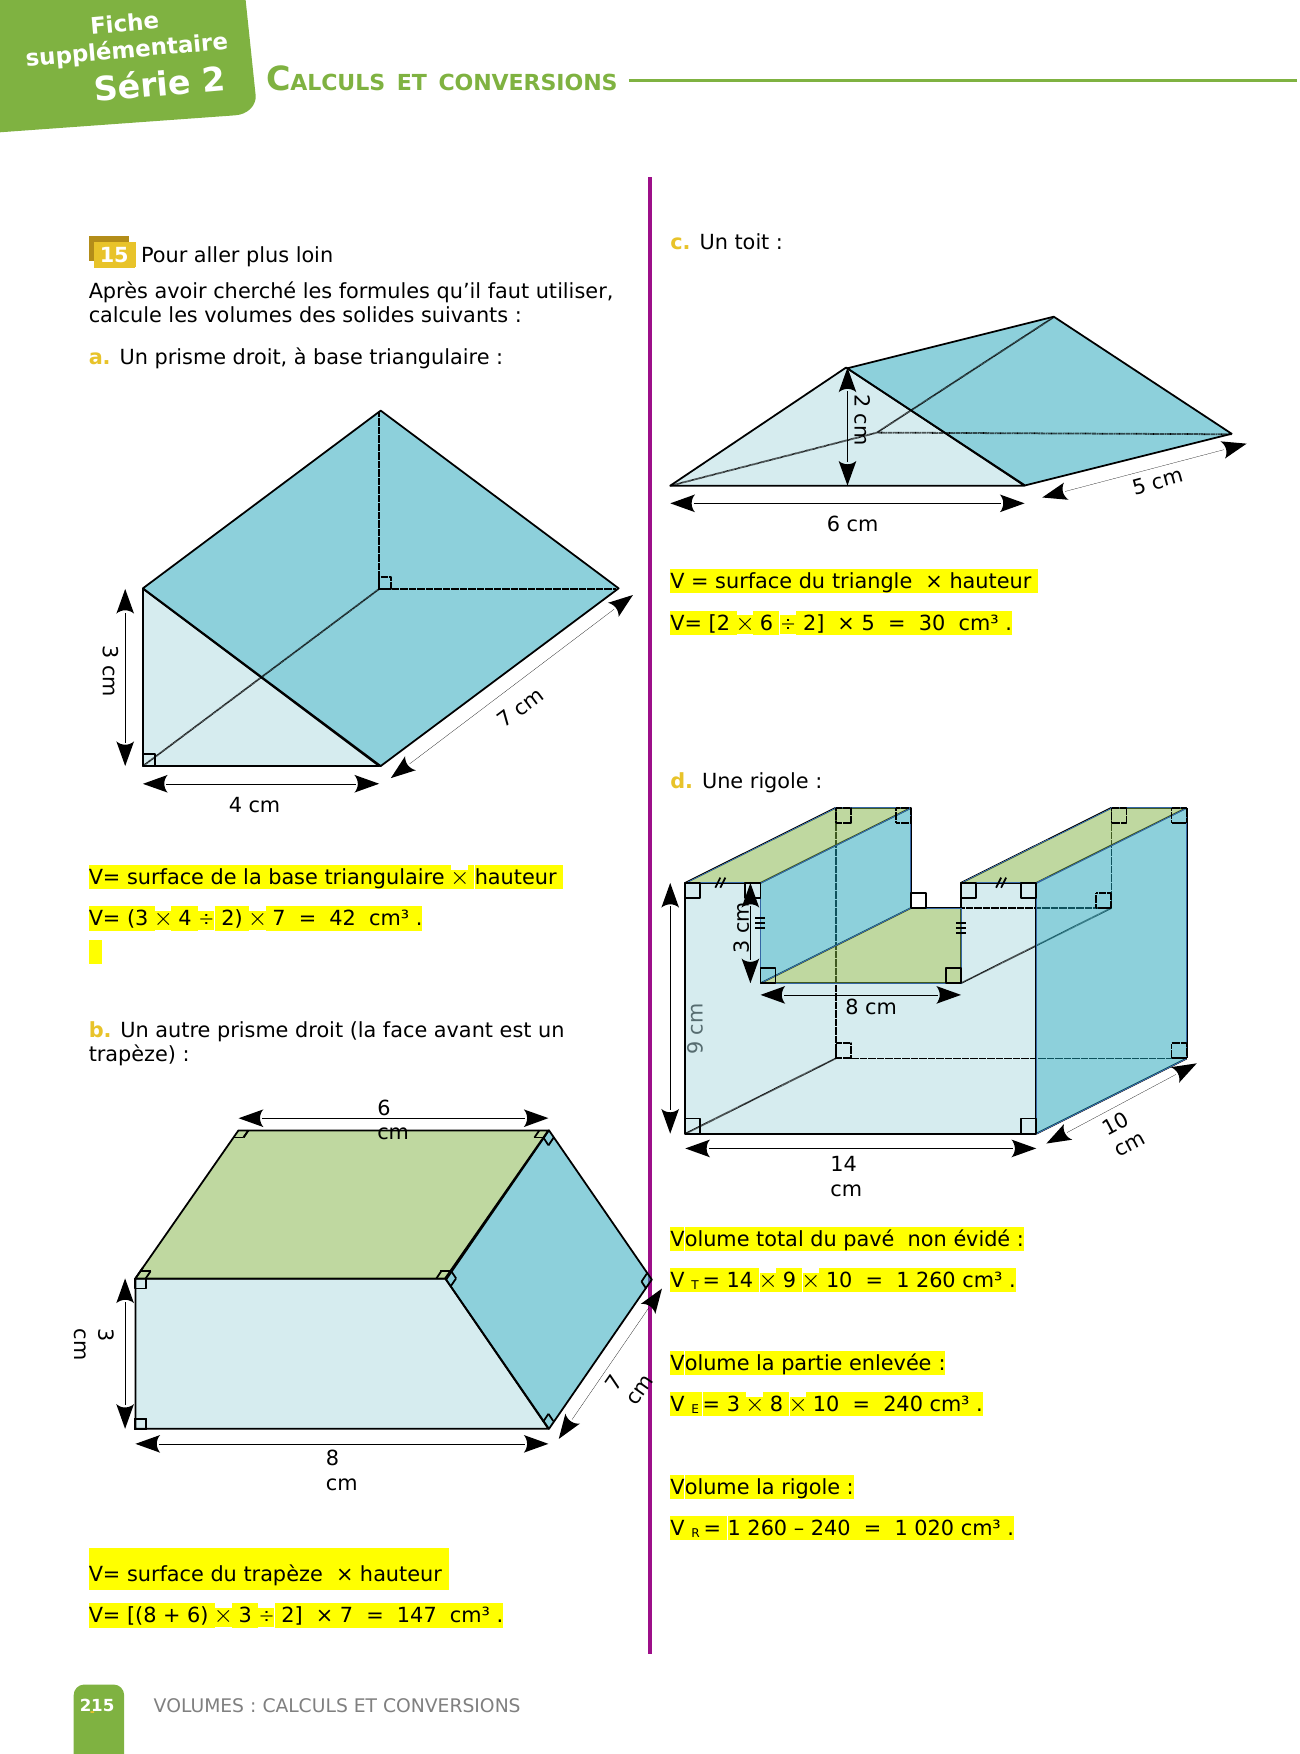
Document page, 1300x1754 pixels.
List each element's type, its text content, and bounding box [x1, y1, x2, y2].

list Un toit : [670, 230, 1211, 254]
list V= [(8 + 6) × 3 ÷ 2] × 7 = 147 cm³ . [88, 1590, 629, 1631]
text V T = 14 × 9 × 10 = 1 260 cm³ . [670, 1254, 1211, 1296]
subtitle Après avoir cherché les formules qu’il faut utiliser, calcule les volumes des solides suivants : [88, 279, 623, 328]
list Un prisme droit, à base triangulaire : [88, 345, 629, 370]
list V= surface du trapèze × hauteur [449, 1548, 629, 1590]
subtitle Pour aller plus loin [129, 236, 629, 267]
text V E = 3 × 8 × 10 = 240 cm³ . [670, 1378, 1211, 1420]
text V R = 1 260 – 240 = 1 020 cm³ . [670, 1502, 1211, 1544]
list V= surface de la base triangulaire × hauteur [88, 851, 629, 893]
list Une rigole : [670, 769, 1211, 793]
list Volume la rigole : [670, 1461, 1211, 1502]
text V= [2 × 6 ÷ 2] × 5 = 30 cm³ . [670, 597, 1211, 638]
list Volume la partie enlevée : [670, 1337, 1211, 1378]
list V= (3 × 4 ÷ 2) × 7 = 42 cm³ . [88, 893, 629, 934]
list Un autre prisme droit (la face avant est un trapèze) : [88, 1018, 629, 1067]
list V = surface du triangle × hauteur [670, 556, 1211, 597]
list Volume total du pavé non évidé : [670, 1213, 1211, 1254]
